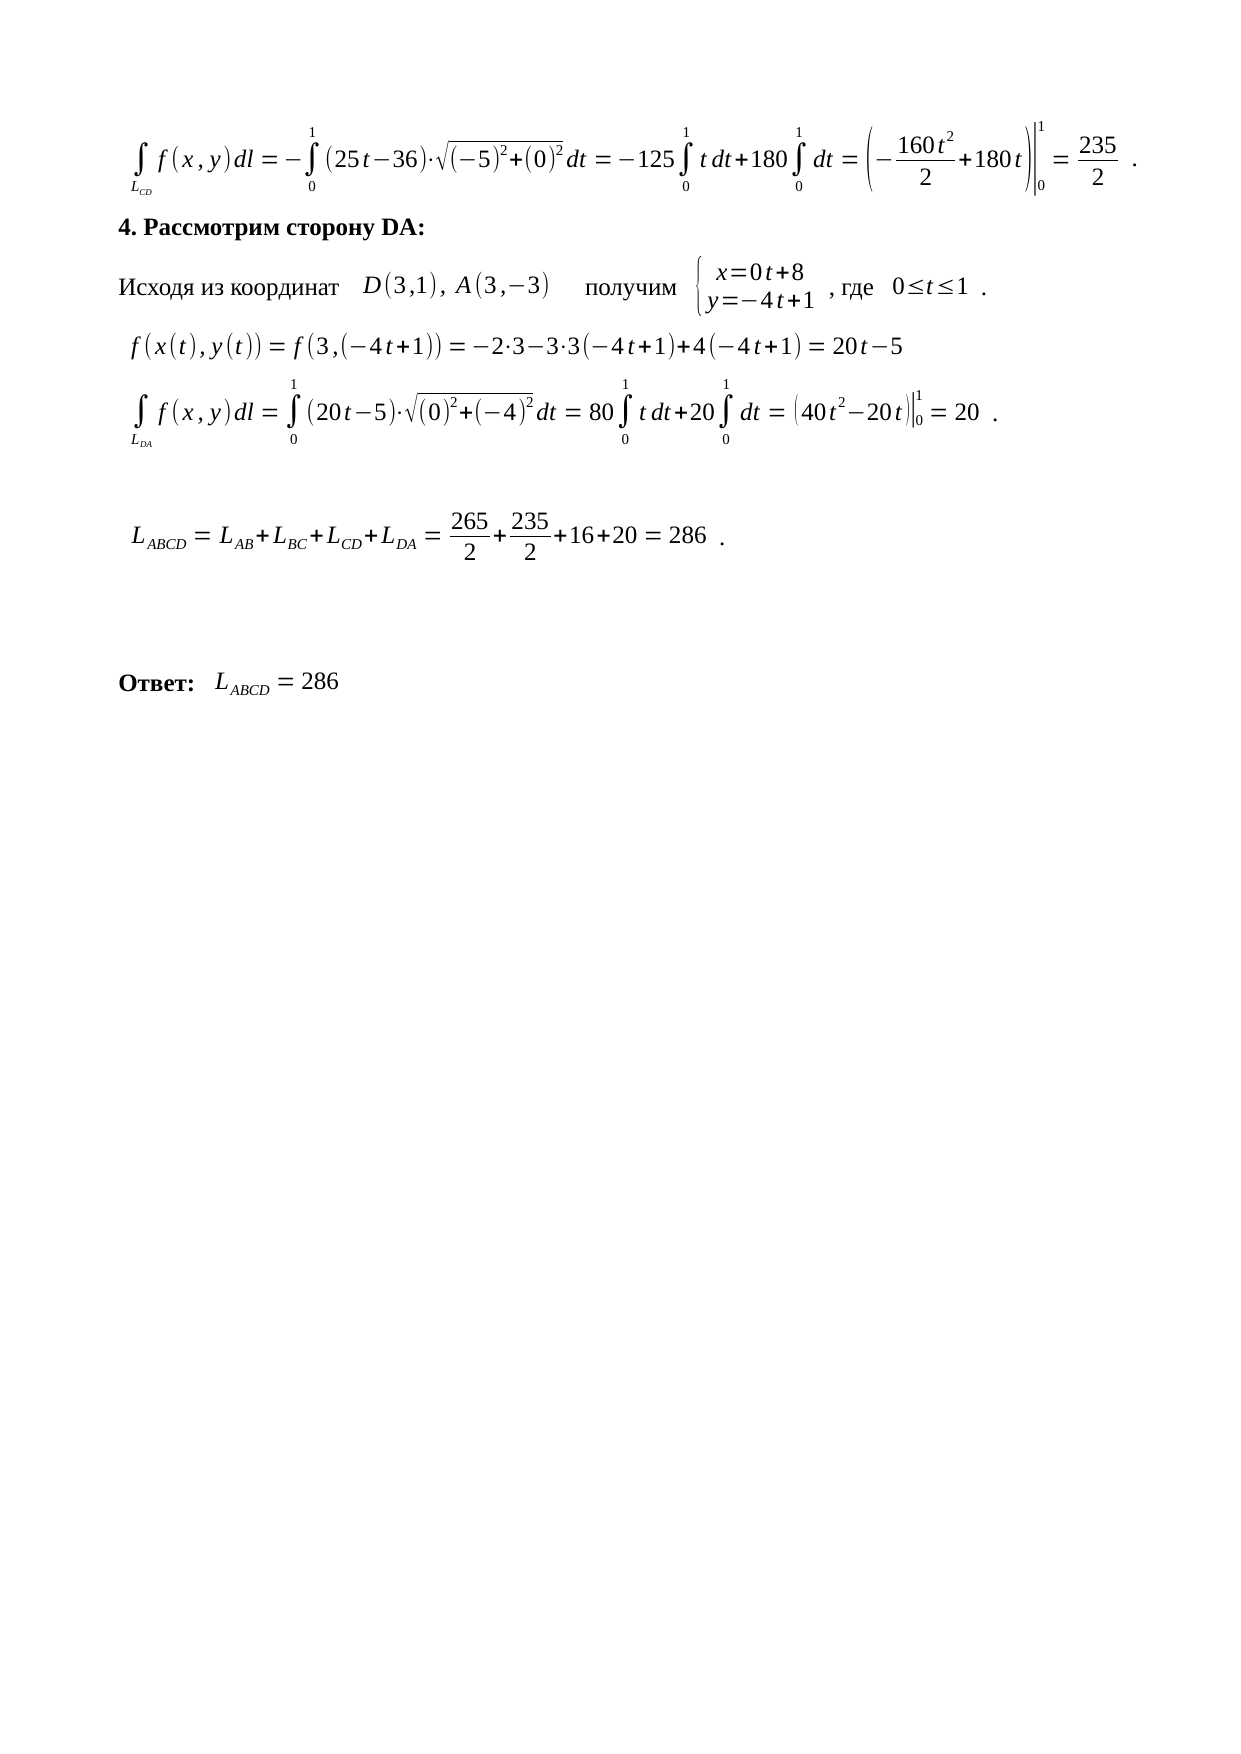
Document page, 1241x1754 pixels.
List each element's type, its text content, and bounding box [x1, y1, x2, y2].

text Ответ: [118, 667, 1163, 698]
text 4. Рассмотрим сторону DA: [118, 212, 1163, 240]
text . [118, 376, 1163, 449]
text . [118, 118, 1163, 197]
text Исходя из координат получим , где . [118, 255, 1163, 317]
text . [118, 507, 1163, 566]
